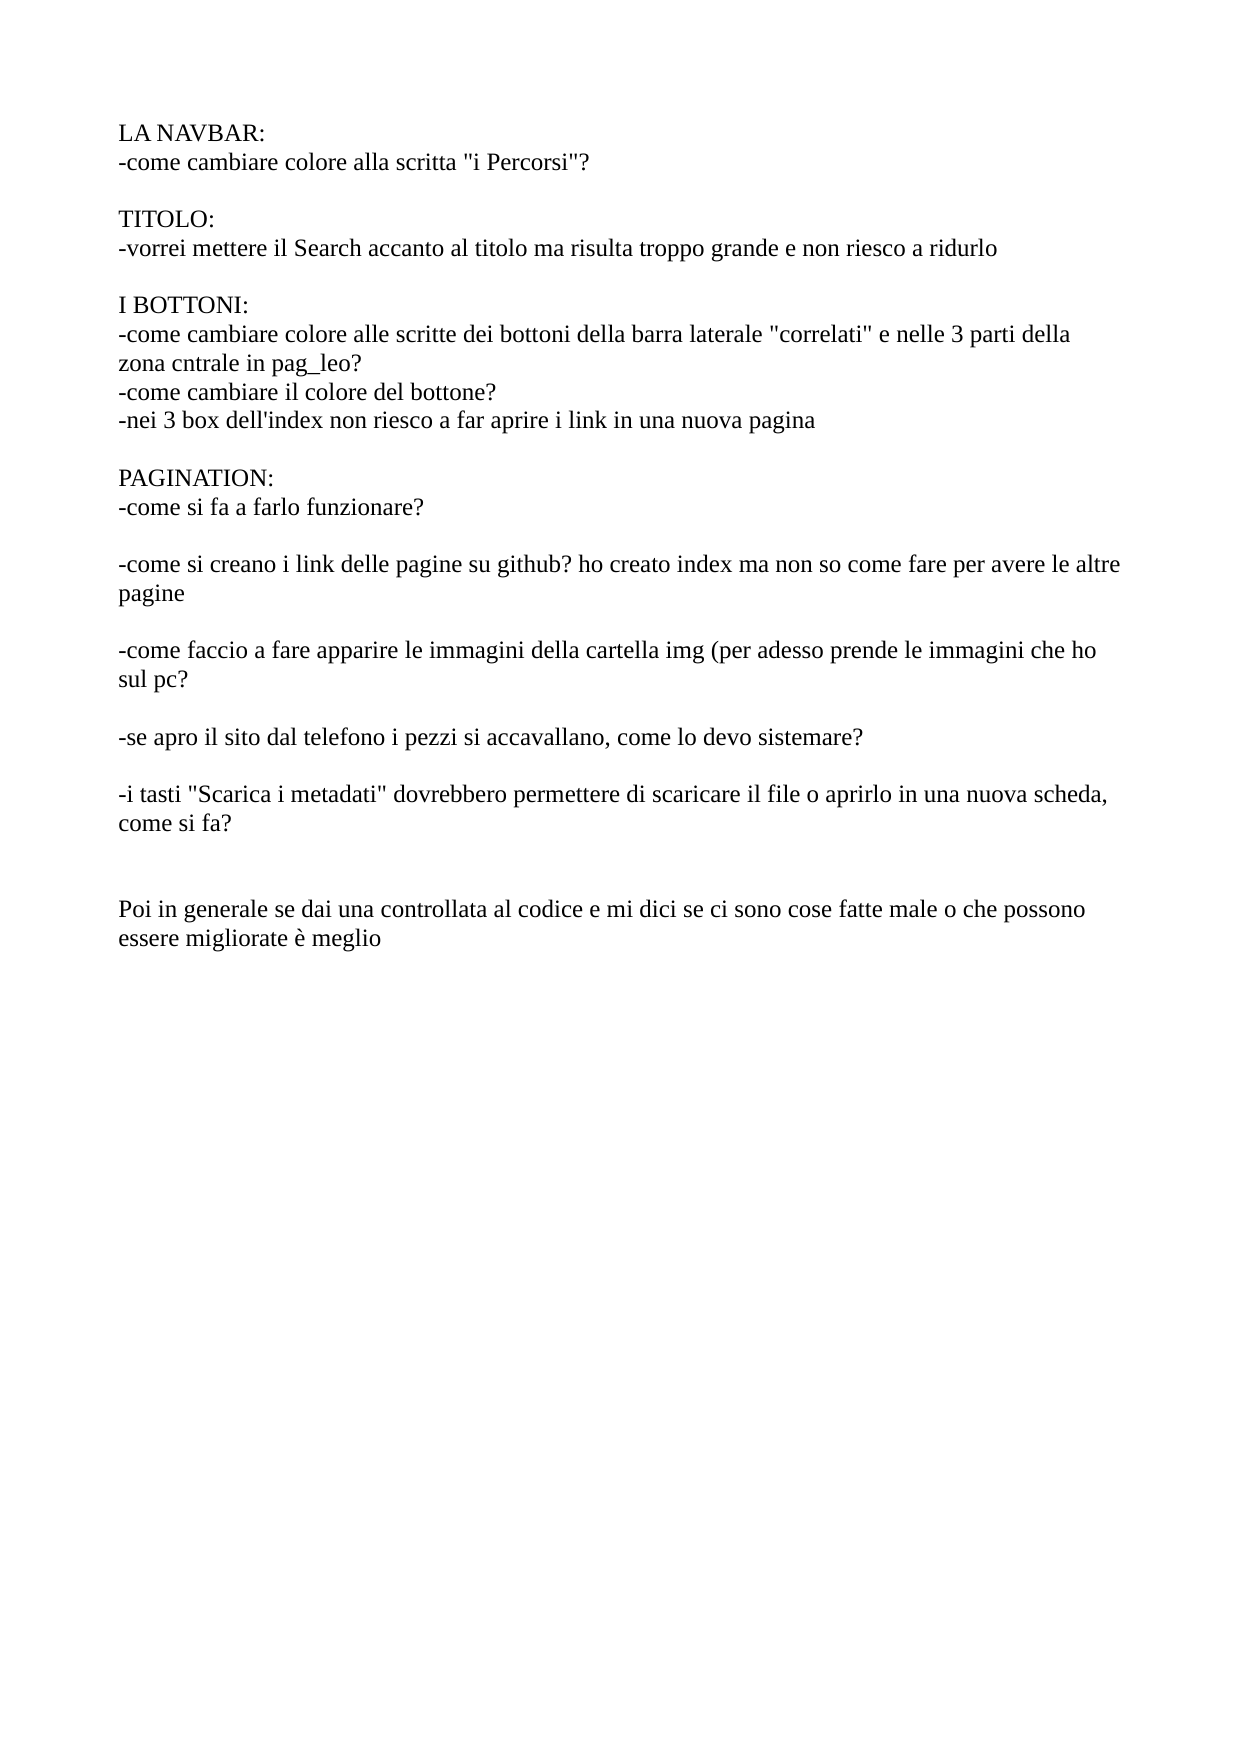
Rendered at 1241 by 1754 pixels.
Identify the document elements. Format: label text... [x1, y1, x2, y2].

text -nei 3 box dell'index non riesco a far aprire i link in una nuova pagina [118, 406, 1122, 434]
text -come cambiare il colore del bottone? [118, 377, 1122, 406]
text -come cambiare colore alla scritta "i Percorsi"? [118, 147, 1122, 176]
text -come si creano i link delle pagine su github? ho creato index ma non so come fare per avere le altre pagine [118, 549, 1122, 607]
text -come cambiare colore alle scritte dei bottoni della barra laterale "correlati" e nelle 3 parti della zona cntrale in pag_leo? [118, 319, 1122, 377]
text Poi in generale se dai una controllata al codice e mi dici se ci sono cose fatte male o che possono essere migliorate è meglio [118, 894, 1122, 952]
text -come si fa a farlo funzionare? [118, 492, 1122, 521]
text PAGINATION: [118, 463, 1122, 492]
text -vorrei mettere il Search accanto al titolo ma risulta troppo grande e non riesco a ridurlo [118, 233, 1122, 262]
text -come faccio a fare apparire le immagini della cartella img (per adesso prende le immagini che ho sul pc? [118, 636, 1122, 693]
text LA NAVBAR: [118, 118, 1122, 147]
text I BOTTONI: [118, 291, 1122, 319]
text -se apro il sito dal telefono i pezzi si accavallano, come lo devo sistemare? [118, 722, 1122, 751]
text -i tasti "Scarica i metadati" dovrebbero permettere di scaricare il file o aprirlo in una nuova scheda, come si fa? [118, 779, 1122, 837]
text TITOLO: [118, 204, 1122, 233]
